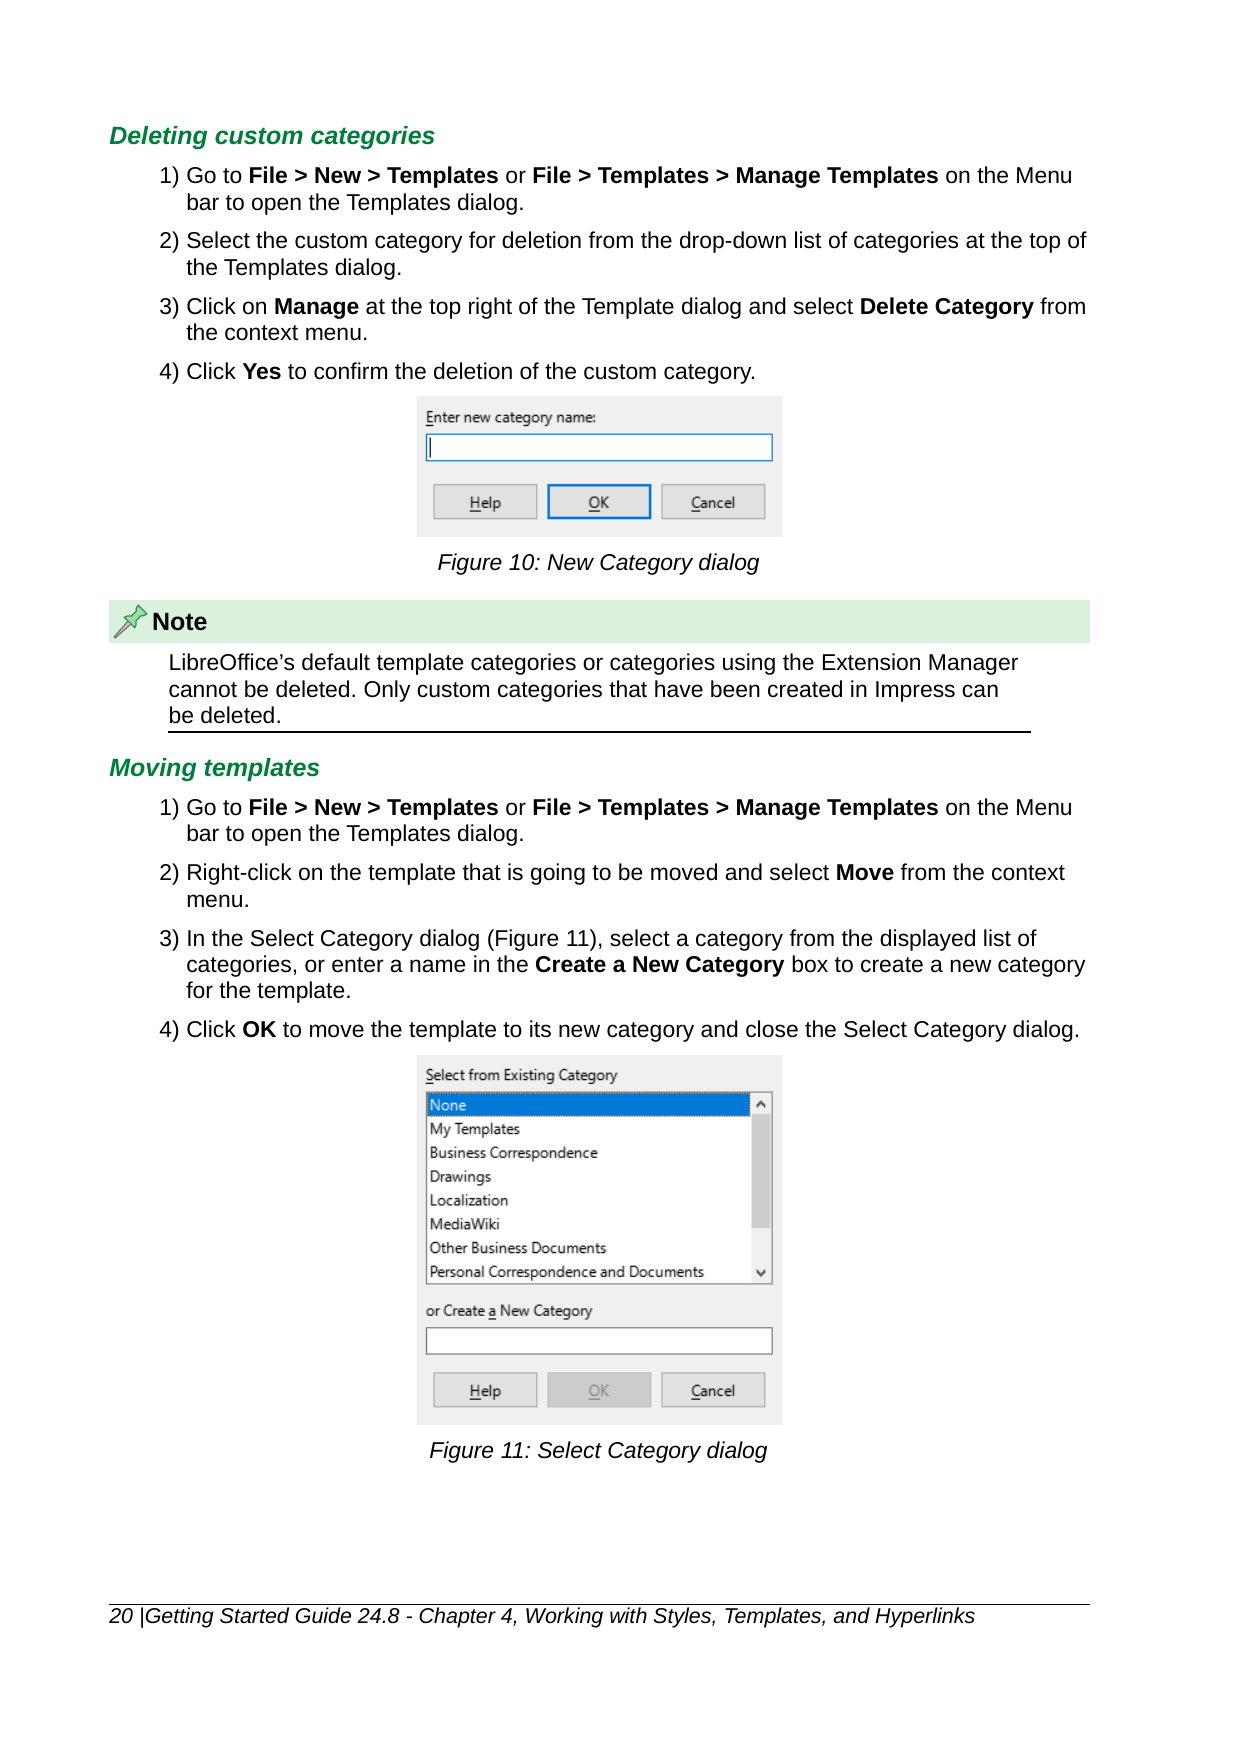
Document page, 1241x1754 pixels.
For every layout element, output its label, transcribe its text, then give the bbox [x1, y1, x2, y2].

text Figure 11: Select Category dialog [416, 1437, 783, 1463]
subtitle Moving templates [109, 753, 1090, 782]
list Click OK to move the template to its new category and close the Select Category dialog. [186, 1016, 1090, 1042]
list Click Yes to confirm the deletion of the custom category. [186, 358, 1090, 384]
text LibreOffice’s default template categories or categories using the Extension Manager cannot be deleted. Only custom categories that have been created in Impress can be deleted. [168, 649, 1031, 731]
list Click on Manage at the top right of the Template dialog and select Delete Category from the context menu. [186, 293, 1090, 345]
list Go to File > New > Templates or File > Templates > Manage Templates on the Menu bar to open the Templates dialog. [186, 162, 1090, 215]
text Figure 10: New Category dialog [416, 549, 783, 575]
list Go to File > New > Templates or File > Templates > Manage Templates on the Menu bar to open the Templates dialog. [186, 794, 1090, 847]
list In the Select Category dialog (Figure 11), select a category from the displayed list of categories, or enter a name in the Create a New Category box to create a new category for the template. [186, 924, 1090, 1003]
subtitle Note [109, 600, 1090, 643]
list Select the custom category for deletion from the drop-down list of categories at the top of the Templates dialog. [186, 227, 1090, 280]
list Right-click on the template that is going to be moved and select Move from the context menu. [186, 859, 1090, 912]
picture [416, 396, 783, 537]
picture [416, 1055, 783, 1425]
subtitle Deleting custom categories [109, 121, 1090, 150]
